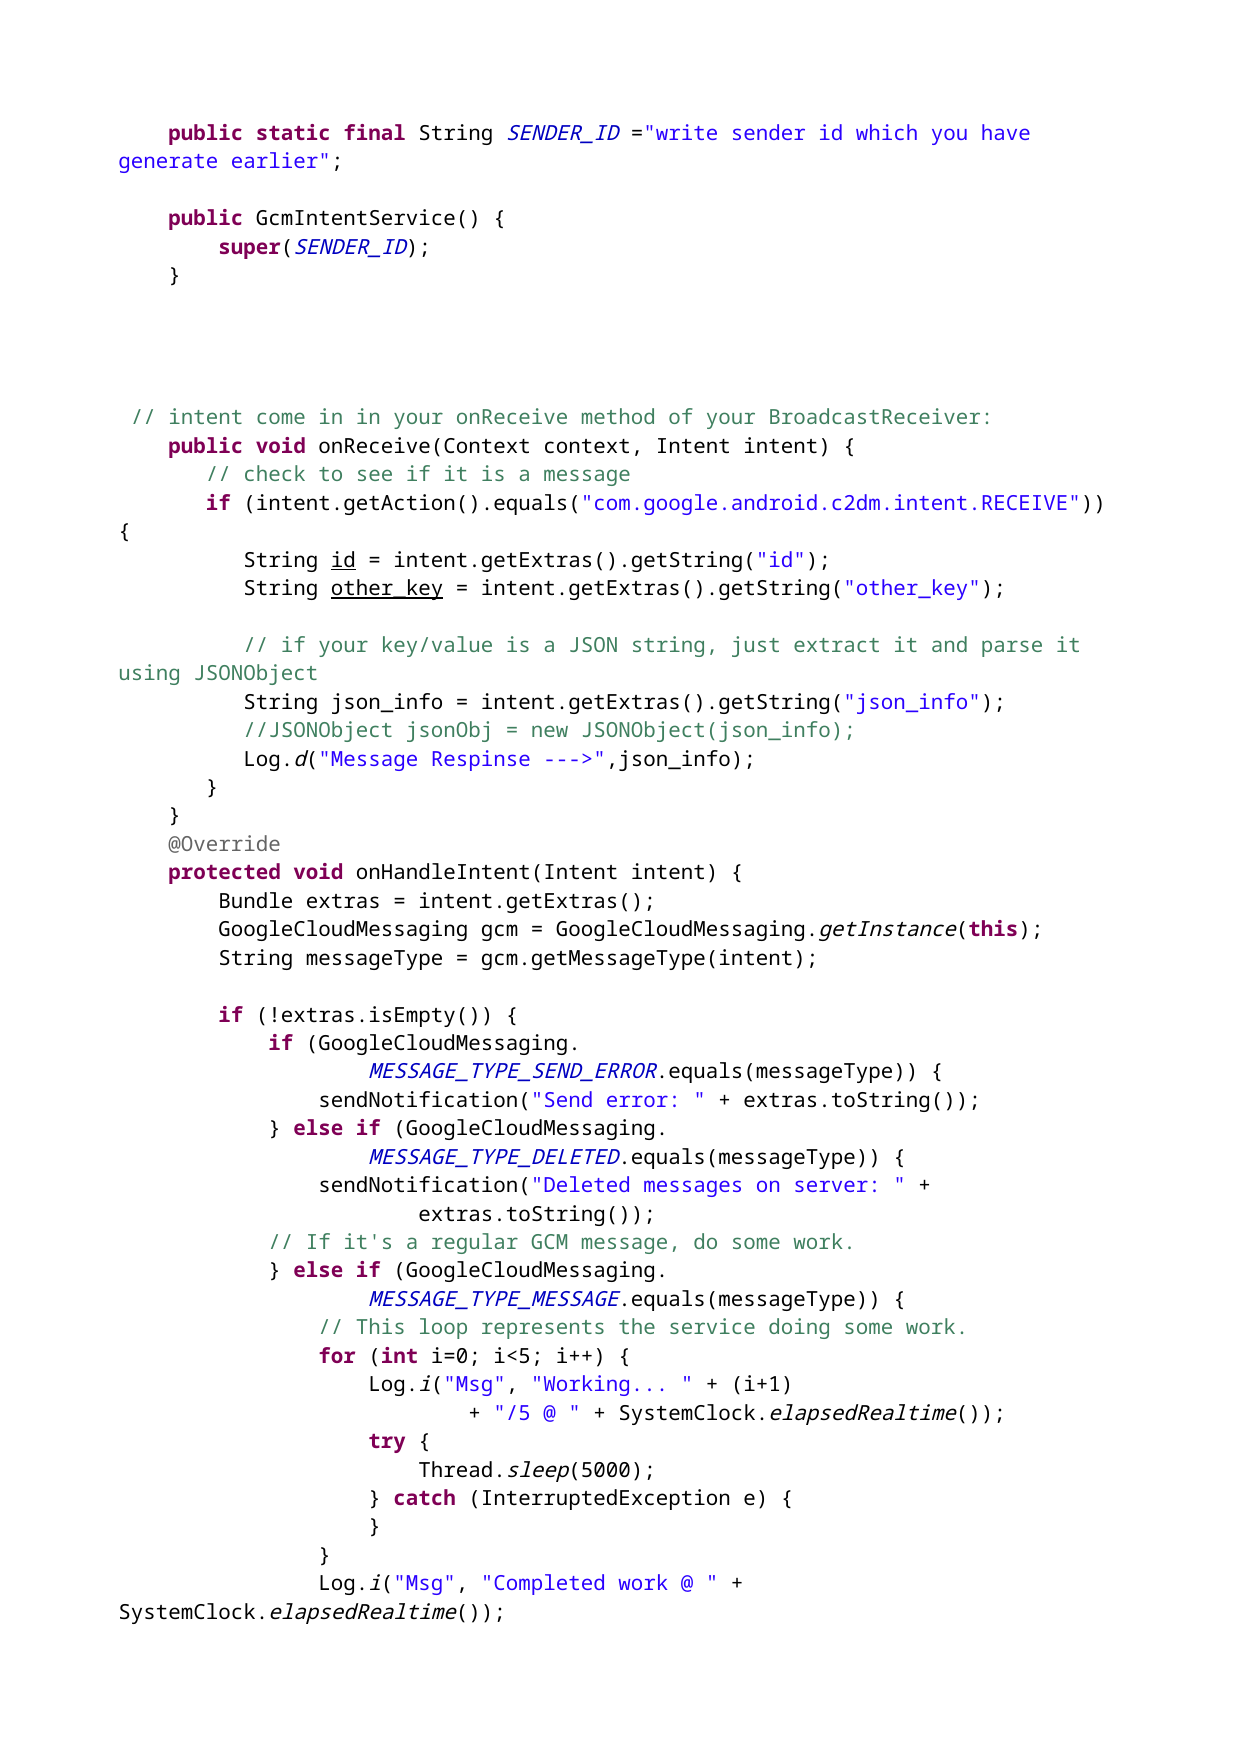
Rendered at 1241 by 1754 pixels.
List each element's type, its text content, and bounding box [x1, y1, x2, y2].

text sendNotification("Deleted messages on server: " + [118, 1170, 1122, 1199]
text Log.i("Msg", "Completed work @ " + SystemClock.elapsedRealtime()); [118, 1568, 1122, 1625]
text super(SENDER_ID); [118, 232, 1122, 260]
text String other_key = intent.getExtras().getString("other_key"); [118, 573, 1122, 602]
text String json_info = intent.getExtras().getString("json_info"); [118, 687, 1122, 715]
text if (!extras.isEmpty()) { [118, 1000, 1122, 1028]
text // If it's a regular GCM message, do some work. [118, 1227, 1122, 1256]
text Log.d("Message Respinse --->",json_info); [118, 744, 1122, 772]
text MESSAGE_TYPE_MESSAGE.equals(messageType)) { [118, 1284, 1122, 1312]
text String messageType = gcm.getMessageType(intent); [118, 943, 1122, 971]
text @Override [118, 829, 1122, 857]
text extras.toString()); [118, 1199, 1122, 1227]
text } [118, 801, 1122, 829]
text Log.i("Msg", "Working... " + (i+1) [118, 1369, 1122, 1398]
text GoogleCloudMessaging gcm = GoogleCloudMessaging.getInstance(this); [118, 914, 1122, 943]
text // This loop represents the service doing some work. [118, 1312, 1122, 1341]
text Thread.sleep(5000); [118, 1455, 1122, 1483]
text // check to see if it is a message [118, 459, 1122, 488]
text String id = intent.getExtras().getString("id"); [118, 545, 1122, 573]
text public static final String SENDER_ID ="write sender id which you have generate earlier"; [118, 118, 1122, 175]
text } [118, 1540, 1122, 1568]
text for (int i=0; i<5; i++) { [118, 1341, 1122, 1369]
text MESSAGE_TYPE_DELETED.equals(messageType)) { [118, 1142, 1122, 1170]
text try { [118, 1426, 1122, 1455]
text protected void onHandleIntent(Intent intent) { [118, 857, 1122, 886]
text } [118, 772, 1122, 801]
text } else if (GoogleCloudMessaging. [118, 1113, 1122, 1142]
text sendNotification("Send error: " + extras.toString()); [118, 1085, 1122, 1113]
text Bundle extras = intent.getExtras(); [118, 886, 1122, 914]
text } [118, 1512, 1122, 1540]
text //JSONObject jsonObj = new JSONObject(json_info); [118, 715, 1122, 744]
text // if your key/value is a JSON string, just extract it and parse it using JSONObject [118, 630, 1122, 687]
text public GcmIntentService() { [118, 203, 1122, 232]
text + "/5 @ " + SystemClock.elapsedRealtime()); [118, 1398, 1122, 1426]
text // intent come in in your onReceive method of your BroadcastReceiver: [118, 402, 1122, 431]
text MESSAGE_TYPE_SEND_ERROR.equals(messageType)) { [118, 1057, 1122, 1085]
text public void onReceive(Context context, Intent intent) { [118, 431, 1122, 459]
text if (GoogleCloudMessaging. [118, 1028, 1122, 1057]
text } [118, 260, 1122, 289]
text } else if (GoogleCloudMessaging. [118, 1256, 1122, 1284]
text } catch (InterruptedException e) { [118, 1483, 1122, 1512]
text if (intent.getAction().equals("com.google.android.c2dm.intent.RECEIVE")) { [118, 488, 1122, 545]
